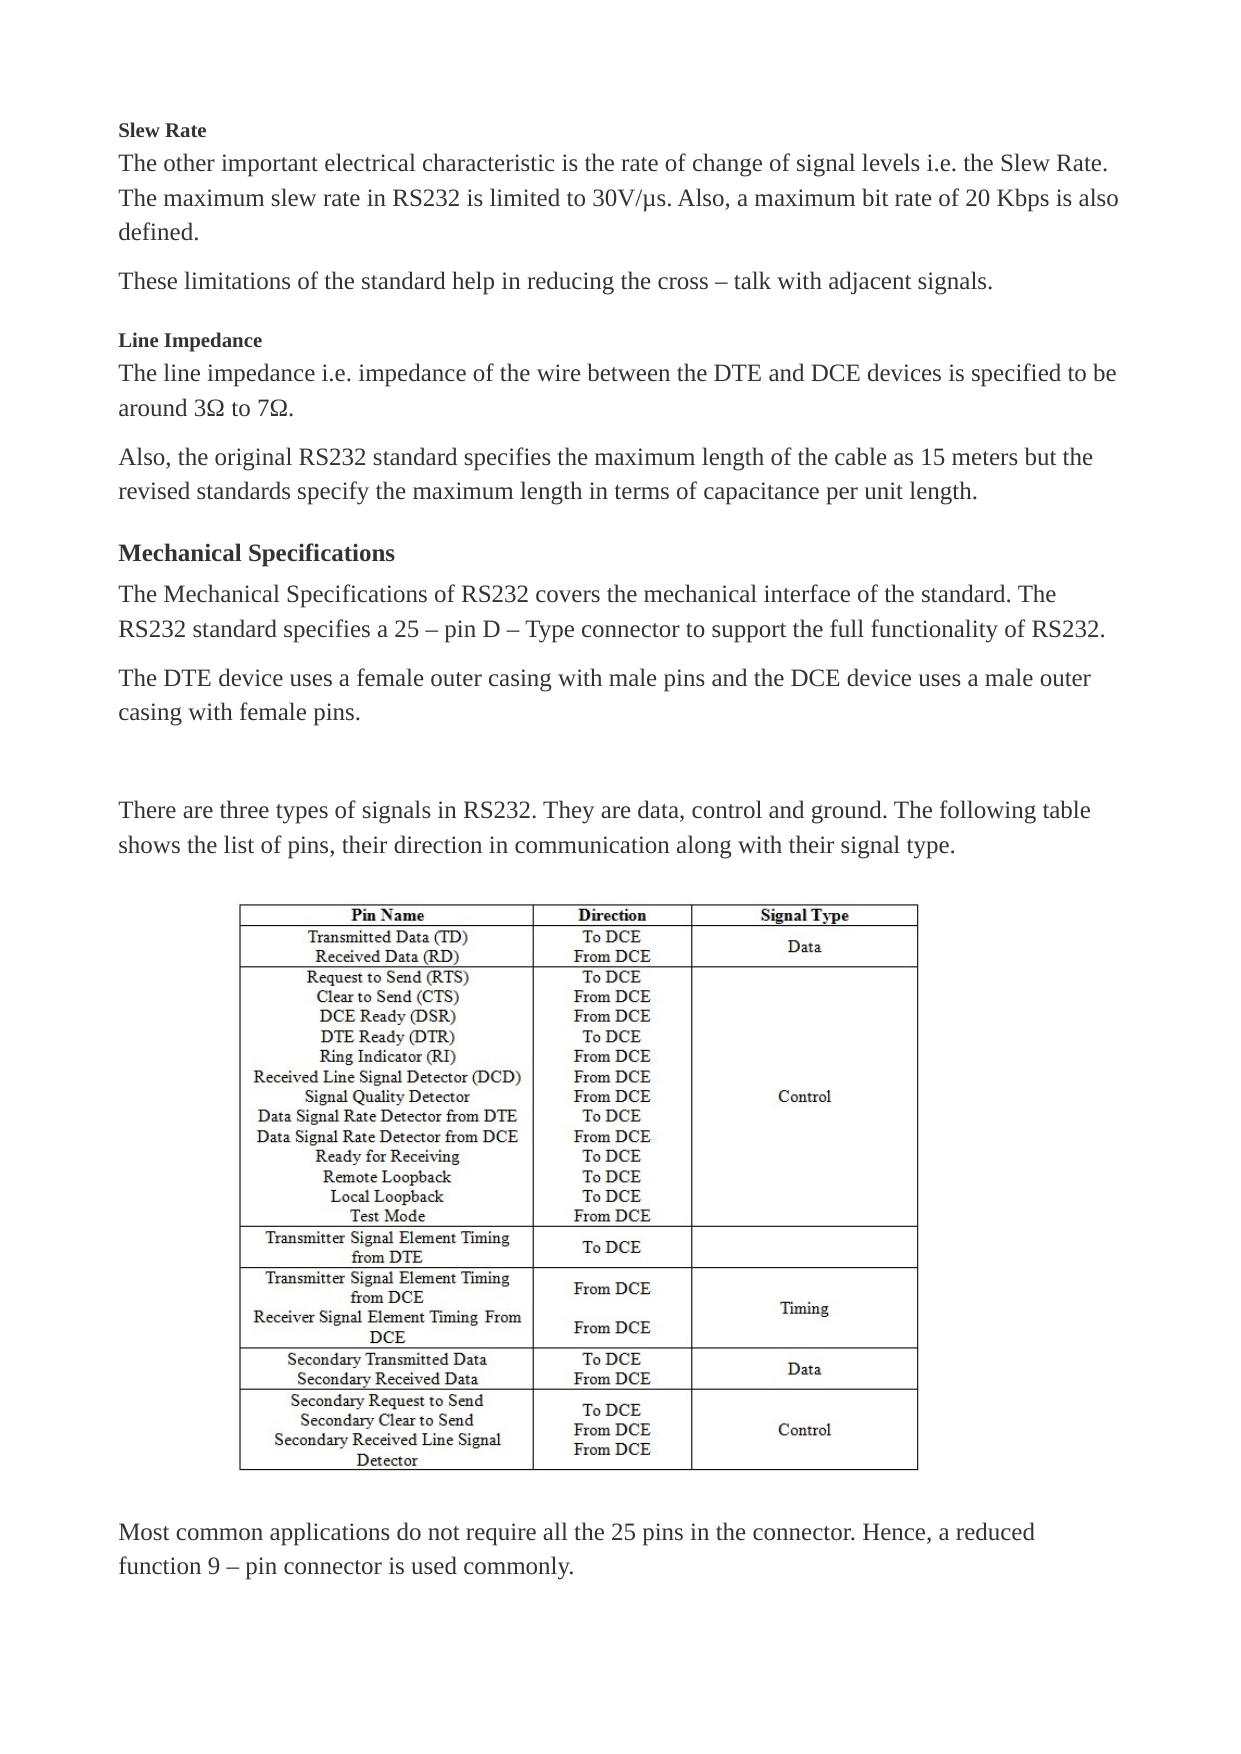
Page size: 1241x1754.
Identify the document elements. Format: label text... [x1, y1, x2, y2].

picture [233, 899, 928, 1481]
text Also, the original RS232 standard specifies the maximum length of the cable as 15 meters but the revised standards specify the maximum length in terms of capacitance per unit length. [118, 442, 1122, 505]
text The other important electrical characteristic is the rate of change of signal levels i.e. the Slew Rate. The maximum slew rate in RS232 is limited to 30V/µs. Also, a maximum bit rate of 20 Kbps is also defined. [118, 148, 1122, 246]
text There are three types of signals in RS232. They are data, control and ground. The following table shows the list of pins, their direction in communication along with their signal type. [118, 795, 1122, 858]
subtitle Slew Rate [118, 118, 1122, 142]
subtitle Mechanical Specifications [118, 538, 1122, 567]
text These limitations of the standard help in reducing the cross – talk with adjacent signals. [118, 266, 1122, 295]
text The line impedance i.e. impedance of the wire between the DTE and DCE devices is specified to be around 3Ω to 7Ω. [118, 358, 1122, 422]
subtitle Line Impedance [118, 328, 1122, 352]
text The DTE device uses a female outer casing with male pins and the DCE device uses a male outer casing with female pins. [118, 663, 1122, 726]
text The Mechanical Specifications of RS232 covers the mechanical interface of the standard. The RS232 standard specifies a 25 – pin D – Type connector to support the full functionality of RS232. [118, 579, 1122, 642]
text Most common applications do not require all the 25 pins in the connector. Hence, a reduced function 9 – pin connector is used commonly. [118, 1517, 1122, 1580]
